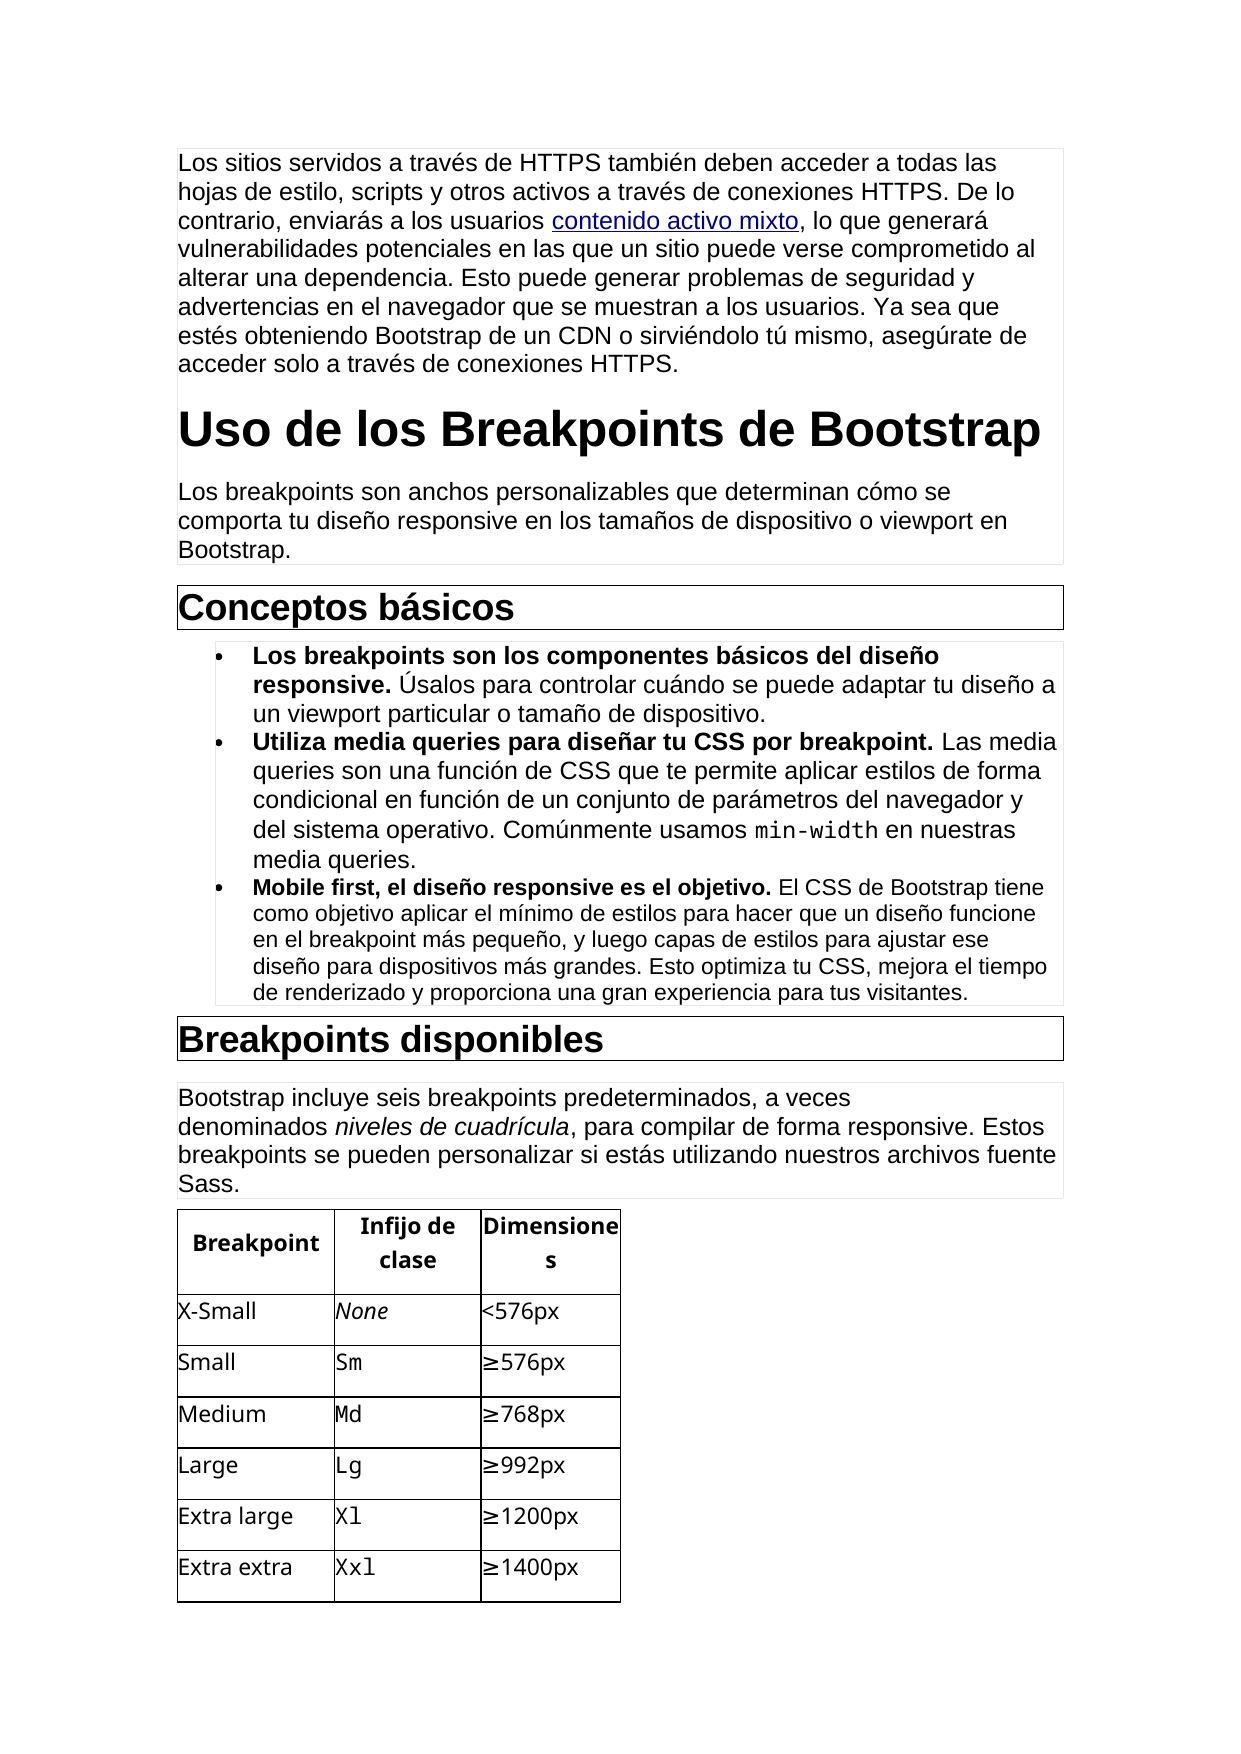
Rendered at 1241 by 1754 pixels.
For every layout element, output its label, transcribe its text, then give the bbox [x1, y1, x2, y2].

table_cell X-Small [178, 1295, 334, 1345]
table_cell ≥992px [482, 1449, 620, 1498]
table_cell Xl [335, 1500, 480, 1550]
table_cell ≥768px [482, 1398, 620, 1447]
table_cell Md [335, 1398, 480, 1447]
table_cell ≥1400px [482, 1551, 620, 1601]
list Mobile first, el diseño responsive es el objetivo. El CSS de Bootstrap tiene como objetivo aplicar el mínimo de estilos para hacer que un diseño funcione en el breakpoint más pequeño, y luego capas de estilos para ajustar ese diseño para dispositivos más grandes. Esto optimiza tu CSS, mejora el tiempo de renderizado y proporciona una gran experiencia para tus visitantes. [216, 873, 1063, 1005]
text Bootstrap incluye seis breakpoints predeterminados, a veces denominados niveles de cuadrícula, para compilar de forma responsive. Estos breakpoints se pueden personalizar si estás utilizando nuestros archivos fuente Sass. [178, 1083, 1063, 1198]
list Los breakpoints son los componentes básicos del diseño responsive. Úsalos para controlar cuándo se puede adaptar tu diseño a un viewport particular o tamaño de dispositivo. [216, 642, 1063, 727]
table_cell Extra extra [178, 1551, 334, 1601]
table_header Dimensiones [482, 1210, 620, 1293]
table_cell ≥1200px [482, 1500, 620, 1550]
table_cell None [335, 1295, 480, 1345]
subtitle Conceptos básicos [178, 586, 1063, 629]
table_cell Sm [335, 1346, 480, 1396]
table_cell <576px [482, 1295, 620, 1345]
table_cell ≥576px [482, 1346, 620, 1396]
table_cell Medium [178, 1398, 334, 1447]
text Los breakpoints son anchos personalizables que determinan cómo se comporta tu diseño responsive en los tamaños de dispositivo o viewport en Bootstrap. [178, 477, 1063, 564]
text Los sitios servidos a través de HTTPS también deben acceder a todas las hojas de estilo, scripts y otros activos a través de conexiones HTTPS. De lo contrario, enviarás a los usuarios contenido activo mixto, lo que generará vulnerabilidades potenciales en las que un sitio puede verse comprometido al alterar una dependencia. Esto puede generar problemas de seguridad y advertencias en el navegador que se muestran a los usuarios. Ya sea que estés obteniendo Bootstrap de un CDN o sirviéndolo tú mismo, asegúrate de acceder solo a través de conexiones HTTPS. [178, 149, 1063, 378]
table_header Breakpoint [178, 1210, 334, 1293]
subtitle Breakpoints disponibles [178, 1017, 1063, 1060]
subtitle Uso de los Breakpoints de Bootstrap [178, 398, 1063, 456]
table_cell Small [178, 1346, 334, 1396]
list Utiliza media queries para diseñar tu CSS por breakpoint. Las media queries son una función de CSS que te permite aplicar estilos de forma condicional en función de un conjunto de parámetros del navegador y del sistema operativo. Comúnmente usamos min-width en nuestras media queries. [216, 727, 1063, 873]
table_cell Large [178, 1449, 334, 1498]
table_cell Xxl [335, 1551, 480, 1601]
table_cell Lg [335, 1449, 480, 1498]
table_header Infijo de clase [335, 1210, 480, 1293]
table_cell Extra large [178, 1500, 334, 1550]
